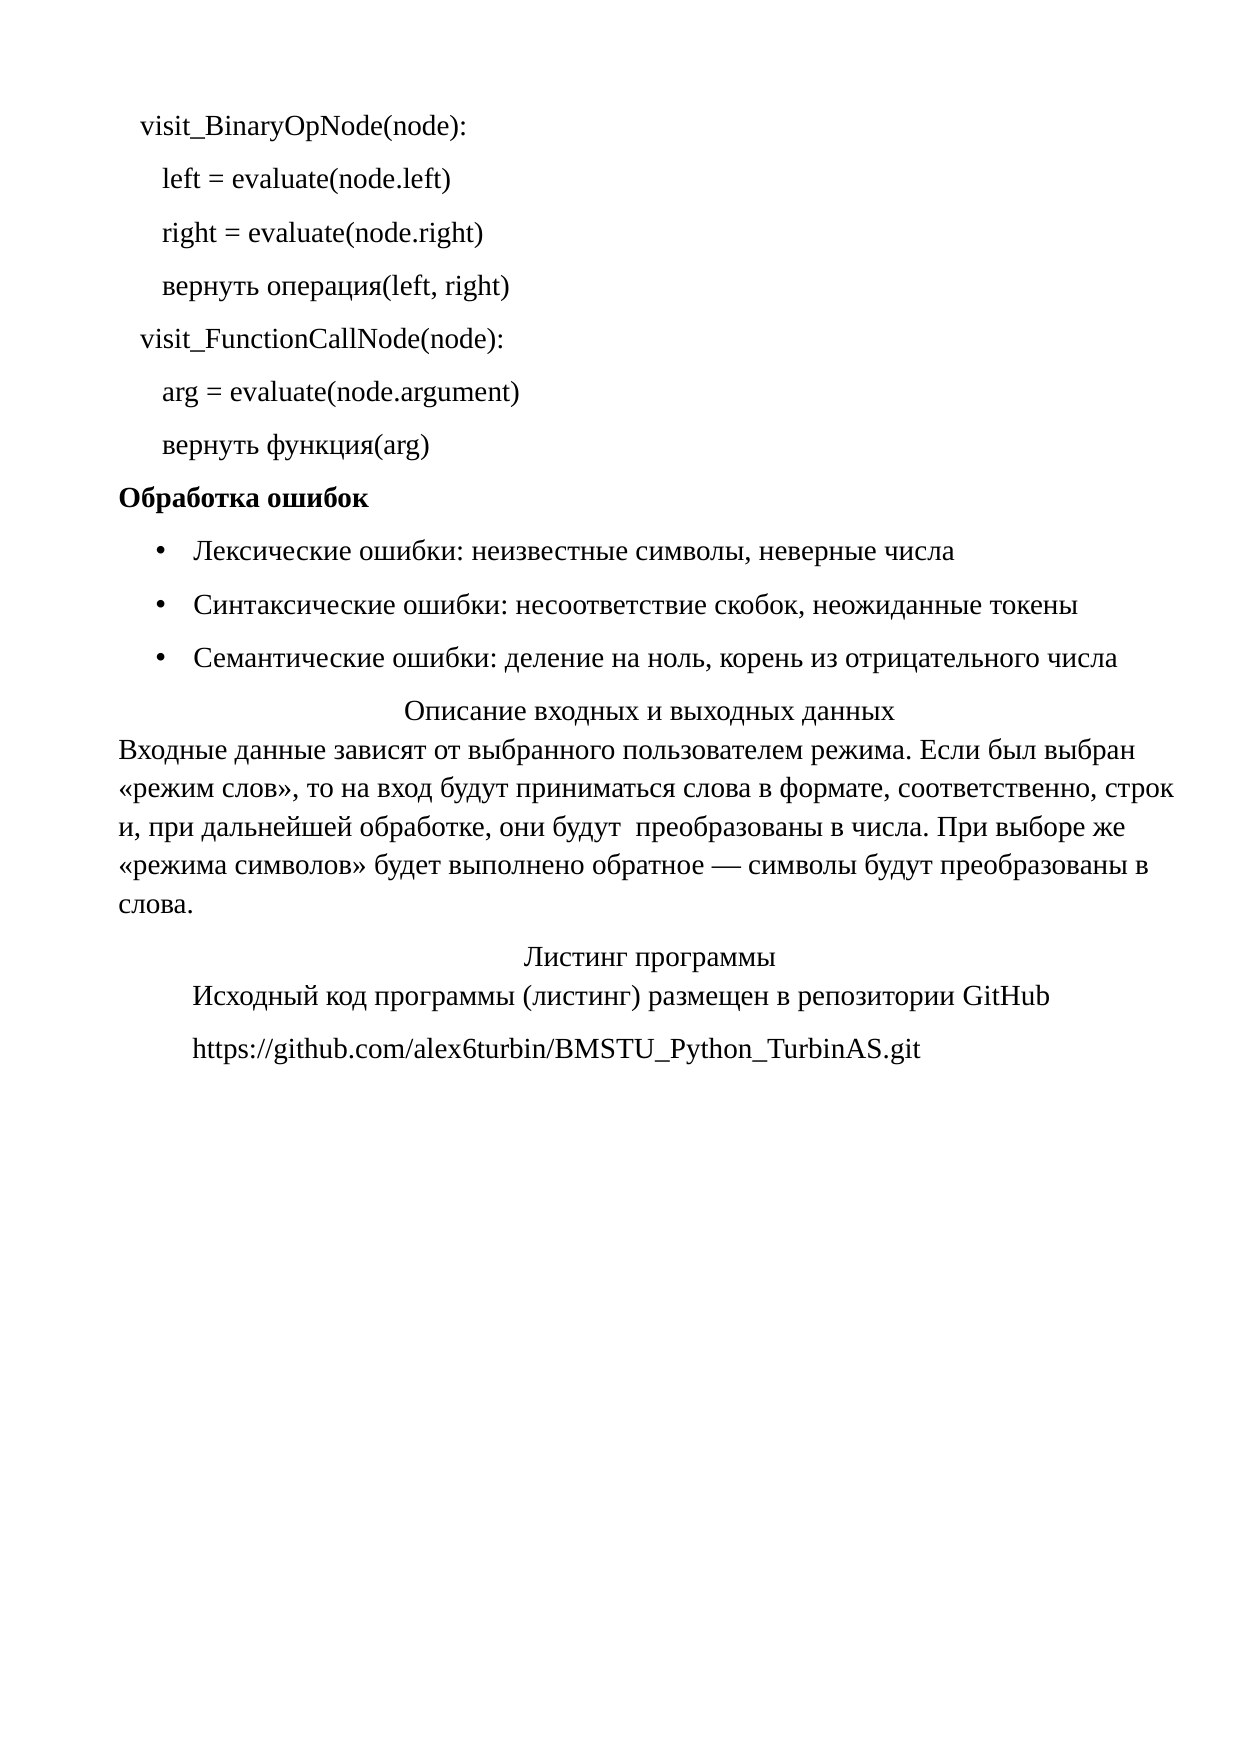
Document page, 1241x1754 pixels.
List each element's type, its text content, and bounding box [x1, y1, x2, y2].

text visit_BinaryOpNode(node): [118, 108, 1181, 142]
text Входные данные зависят от выбранного пользователем режима. Если был выбран «режим слов», то на вход будут приниматься слова в формате, соответственно, строк и, при дальнейшей обработке, они будут преобразованы в числа. При выборе же «режима символов» будет выполнено обратное — символы будут преобразованы в слова. [118, 732, 1181, 919]
text Исходный код программы (листинг) размещен в репозитории GitHub [118, 978, 1181, 1011]
subtitle Листинг программы [118, 939, 1181, 973]
text left = evaluate(node.left) [118, 162, 1181, 195]
list Синтаксические ошибки: несоответствие скобок, неожиданные токены [156, 587, 1181, 620]
text Обработка ошибок [118, 480, 1181, 514]
text вернуть операция(left, right) [118, 268, 1181, 301]
text arg = evaluate(node.argument) [118, 374, 1181, 408]
text right = evaluate(node.right) [118, 215, 1181, 248]
text вернуть функция(arg) [118, 427, 1181, 461]
list Лексические ошибки: неизвестные символы, неверные числа [156, 533, 1181, 567]
text https://github.com/alex6turbin/BMSTU_Python_TurbinAS.git [118, 1031, 1181, 1064]
text visit_FunctionCallNode(node): [118, 321, 1181, 354]
list Семантические ошибки: деление на ноль, корень из отрицательного числа [156, 640, 1181, 674]
subtitle Описание входных и выходных данных [118, 693, 1181, 727]
